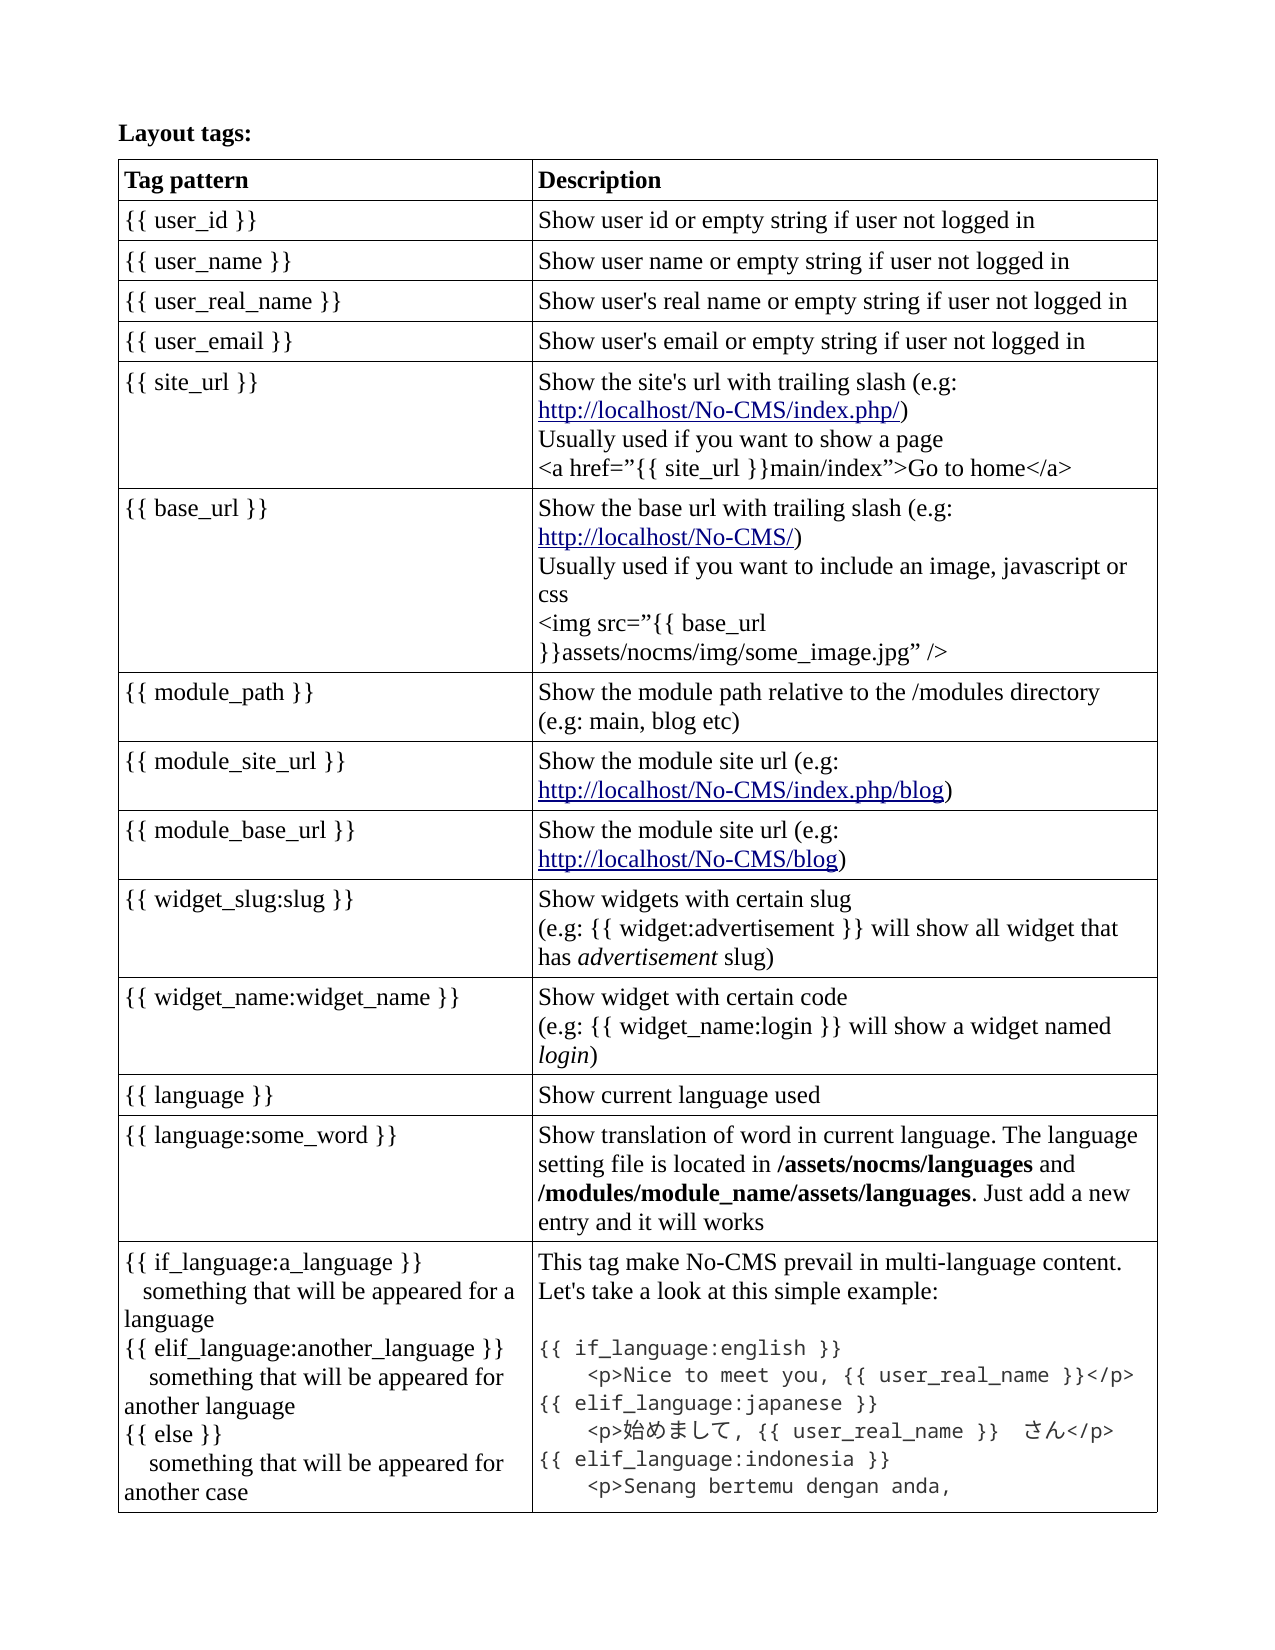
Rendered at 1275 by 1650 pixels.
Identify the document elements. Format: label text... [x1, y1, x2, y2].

table_cell Show the site's url with trailing slash (e.g: http://localhost/No-CMS/index.php/) Usually used if you want to show a page <a href=”{{ site_url }}main/index”>Go to home</a> [533, 362, 1157, 487]
table_cell Show user's email or empty string if user not logged in [533, 322, 1157, 361]
table_cell Show user's real name or empty string if user not logged in [533, 281, 1157, 321]
table_header Description [533, 160, 1157, 200]
table_cell {{ user_real_name }} [119, 281, 532, 321]
table_cell {{ user_email }} [119, 322, 532, 361]
table_cell Show widgets with certain slug (e.g: {{ widget:advertisement }} will show all widget that has advertisement slug) [533, 880, 1157, 977]
table_cell Show current language used [533, 1075, 1157, 1115]
table_cell {{ module_base_url }} [119, 811, 532, 879]
table_cell {{ user_id }} [119, 201, 532, 240]
table_cell Show the base url with trailing slash (e.g: http://localhost/No-CMS/) Usually used if you want to include an image, javascript or css <img src=”{{ base_url }}assets/nocms/img/some_image.jpg” /> [533, 489, 1157, 672]
table_header Tag pattern [119, 160, 532, 200]
table_cell {{ language:some_word }} [119, 1116, 532, 1241]
table_cell {{ site_url }} [119, 362, 532, 487]
table_cell {{ if_language:a_language }} something that will be appeared for a language {{ elif_language:another_language }} something that will be appeared for another language {{ else }} something that will be appeared for another case [119, 1242, 532, 1512]
table_cell Show the module site url (e.g: http://localhost/No-CMS/blog) [533, 811, 1157, 879]
table_cell {{ base_url }} [119, 489, 532, 672]
table_cell Show user name or empty string if user not logged in [533, 241, 1157, 280]
text Layout tags: [118, 118, 1157, 147]
table_cell Show widget with certain code (e.g: {{ widget_name:login }} will show a widget named login) [533, 978, 1157, 1074]
table_cell {{ module_site_url }} [119, 742, 532, 810]
table_cell {{ user_name }} [119, 241, 532, 280]
table_cell {{ widget_name:widget_name }} [119, 978, 532, 1074]
table_cell Show user id or empty string if user not logged in [533, 201, 1157, 240]
table_cell {{ language }} [119, 1075, 532, 1115]
table_cell This tag make No-CMS prevail in multi-language content. Let's take a look at this simple example: {{ if_language:english }} <p>Nice to meet you, {{ user_real_name }}</p> {{ elif_language:japanese }} <p>始めまして, {{ user_real_name }} さん</p> {{ elif_language:indonesia }} <p>Senang bertemu dengan anda, [533, 1242, 1157, 1512]
table_cell Show the module path relative to the /modules directory (e.g: main, blog etc) [533, 673, 1157, 741]
table_cell Show the module site url (e.g: http://localhost/No-CMS/index.php/blog) [533, 742, 1157, 810]
table_cell {{ widget_slug:slug }} [119, 880, 532, 977]
table_cell {{ module_path }} [119, 673, 532, 741]
table_cell Show translation of word in current language. The language setting file is located in /assets/nocms/languages and /modules/module_name/assets/languages. Just add a new entry and it will works [533, 1116, 1157, 1241]
